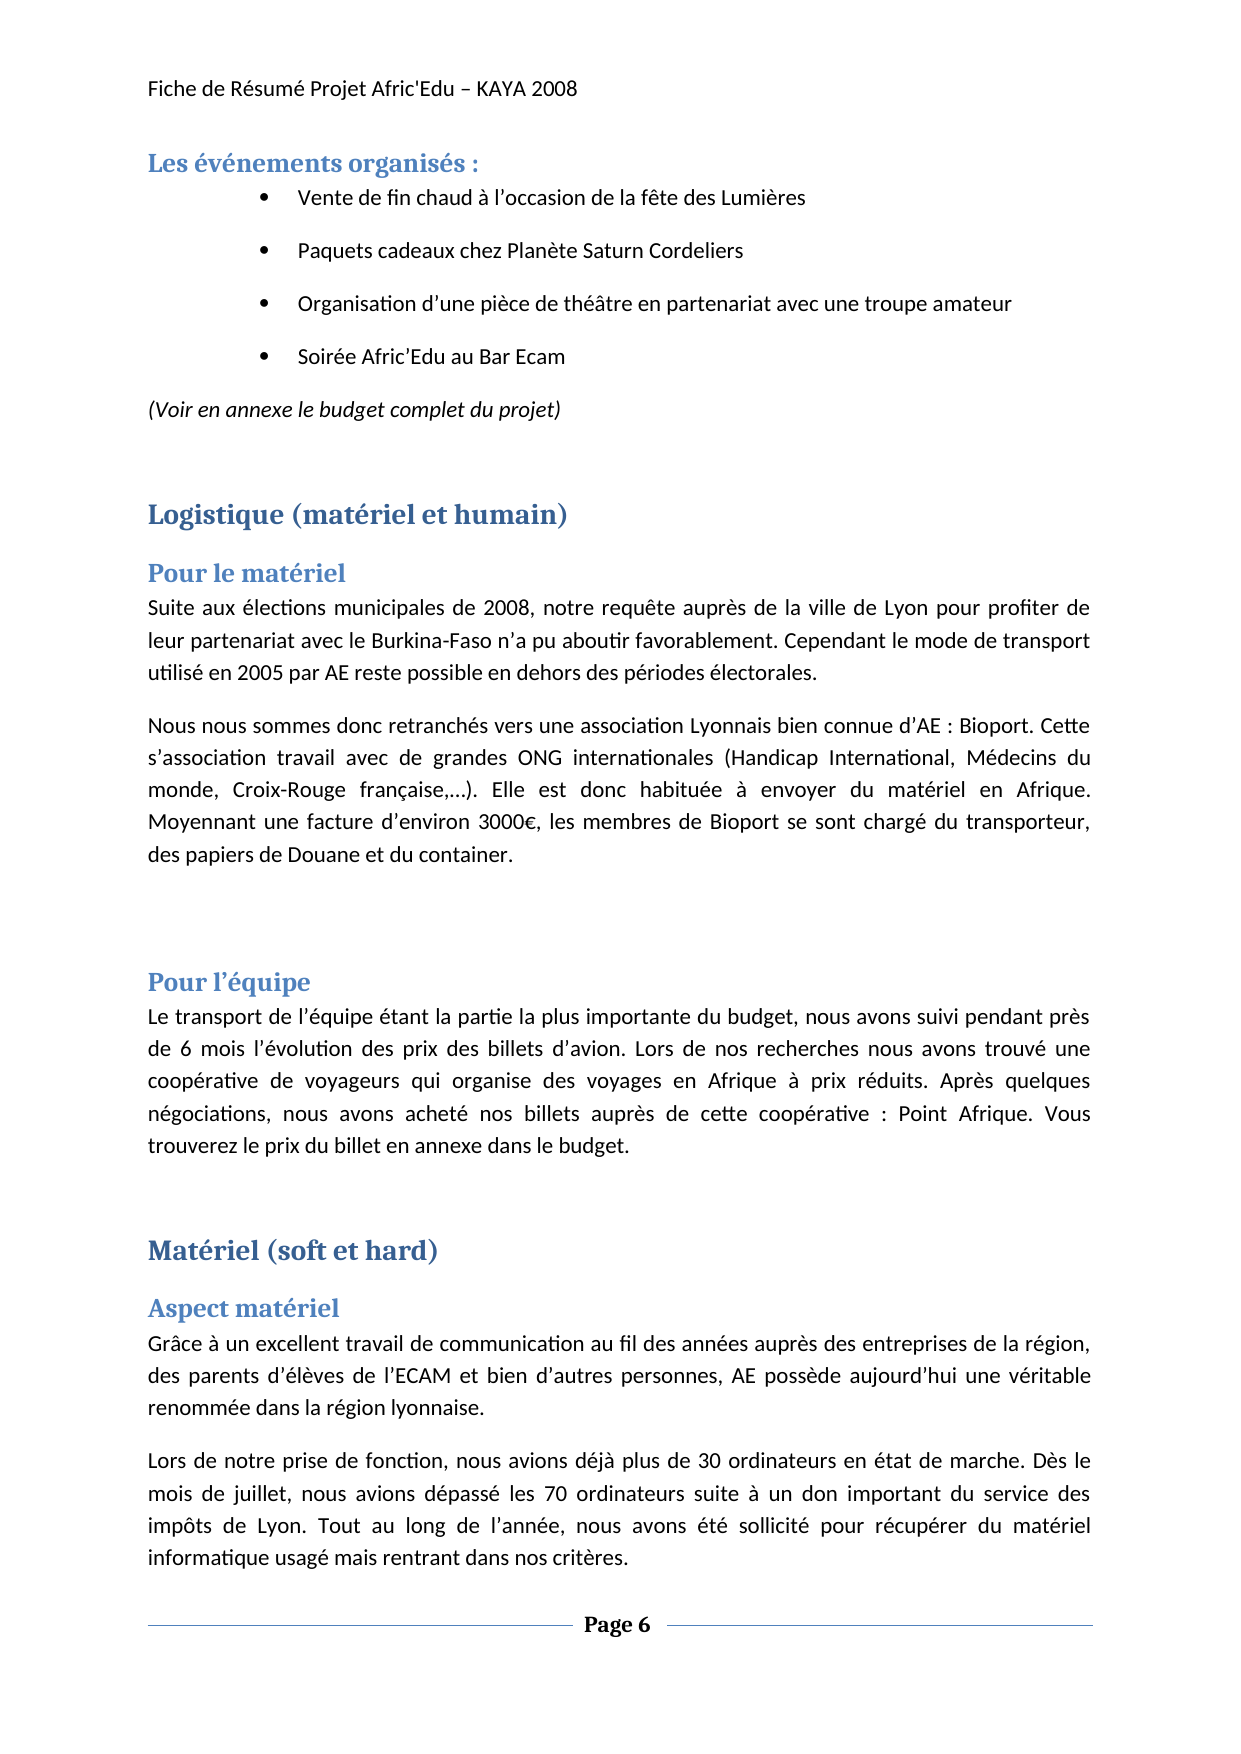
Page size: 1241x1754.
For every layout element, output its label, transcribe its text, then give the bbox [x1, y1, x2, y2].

text Lors de notre prise de fonction, nous avions déjà plus de 30 ordinateurs en état de marche. Dès le mois de juillet, nous avions dépassé les 70 ordinateurs suite à un don important du service des impôts de Lyon. Tout au long de l’année, nous avons été sollicité pour récupérer du matériel informatique usagé mais rentrant dans nos critères. [148, 1447, 1093, 1571]
text (Voir en annexe le budget complet du projet) [148, 395, 1093, 423]
subtitle Logistique (matériel et humain) [148, 498, 1093, 532]
subtitle Pour l’équipe [148, 967, 1093, 998]
list Organisation d’une pièce de théâtre en partenariat avec une troupe amateur [260, 289, 1093, 317]
list Paquets cadeaux chez Planète Saturn Cordeliers [260, 236, 1093, 264]
text Grâce à un excellent travail de communication au fil des années auprès des entreprises de la région, des parents d’élèves de l’ECAM et bien d’autres personnes, AE possède aujourd’hui une véritable renommée dans la région lyonnaise. [148, 1329, 1093, 1422]
text Suite aux élections municipales de 2008, notre requête auprès de la ville de Lyon pour profiter de leur partenariat avec le Burkina-Faso n’a pu aboutir favorablement. Cependant le mode de transport utilisé en 2005 par AE reste possible en dehors des périodes électorales. [148, 593, 1093, 686]
list Soirée Afric’Edu au Bar Ecam [260, 342, 1093, 370]
list Vente de fin chaud à l’occasion de la fête des Lumières [260, 183, 1093, 211]
subtitle Matériel (soft et hard) [148, 1234, 1093, 1268]
text Nous nous sommes donc retranchés vers une association Lyonnais bien connue d’AE : Bioport. Cette s’association travail avec de grandes ONG internationales (Handicap International, Médecins du monde, Croix-Rouge française,…). Elle est donc habituée à envoyer du matériel en Afrique. Moyennant une facture d’environ 3000€, les membres de Bioport se sont chargé du transporteur, des papiers de Douane et du container. [148, 711, 1093, 868]
subtitle Les événements organisés : [148, 148, 1093, 179]
subtitle Aspect matériel [148, 1293, 1093, 1324]
text Le transport de l’équipe étant la partie la plus importante du budget, nous avons suivi pendant près de 6 mois l’évolution des prix des billets d’avion. Lors de nos recherches nous avons trouvé une coopérative de voyageurs qui organise des voyages en Afrique à prix réduits. Après quelques négociations, nous avons acheté nos billets auprès de cette coopérative : Point Afrique. Vous trouverez le prix du billet en annexe dans le budget. [148, 1002, 1093, 1159]
subtitle Pour le matériel [148, 558, 1093, 589]
